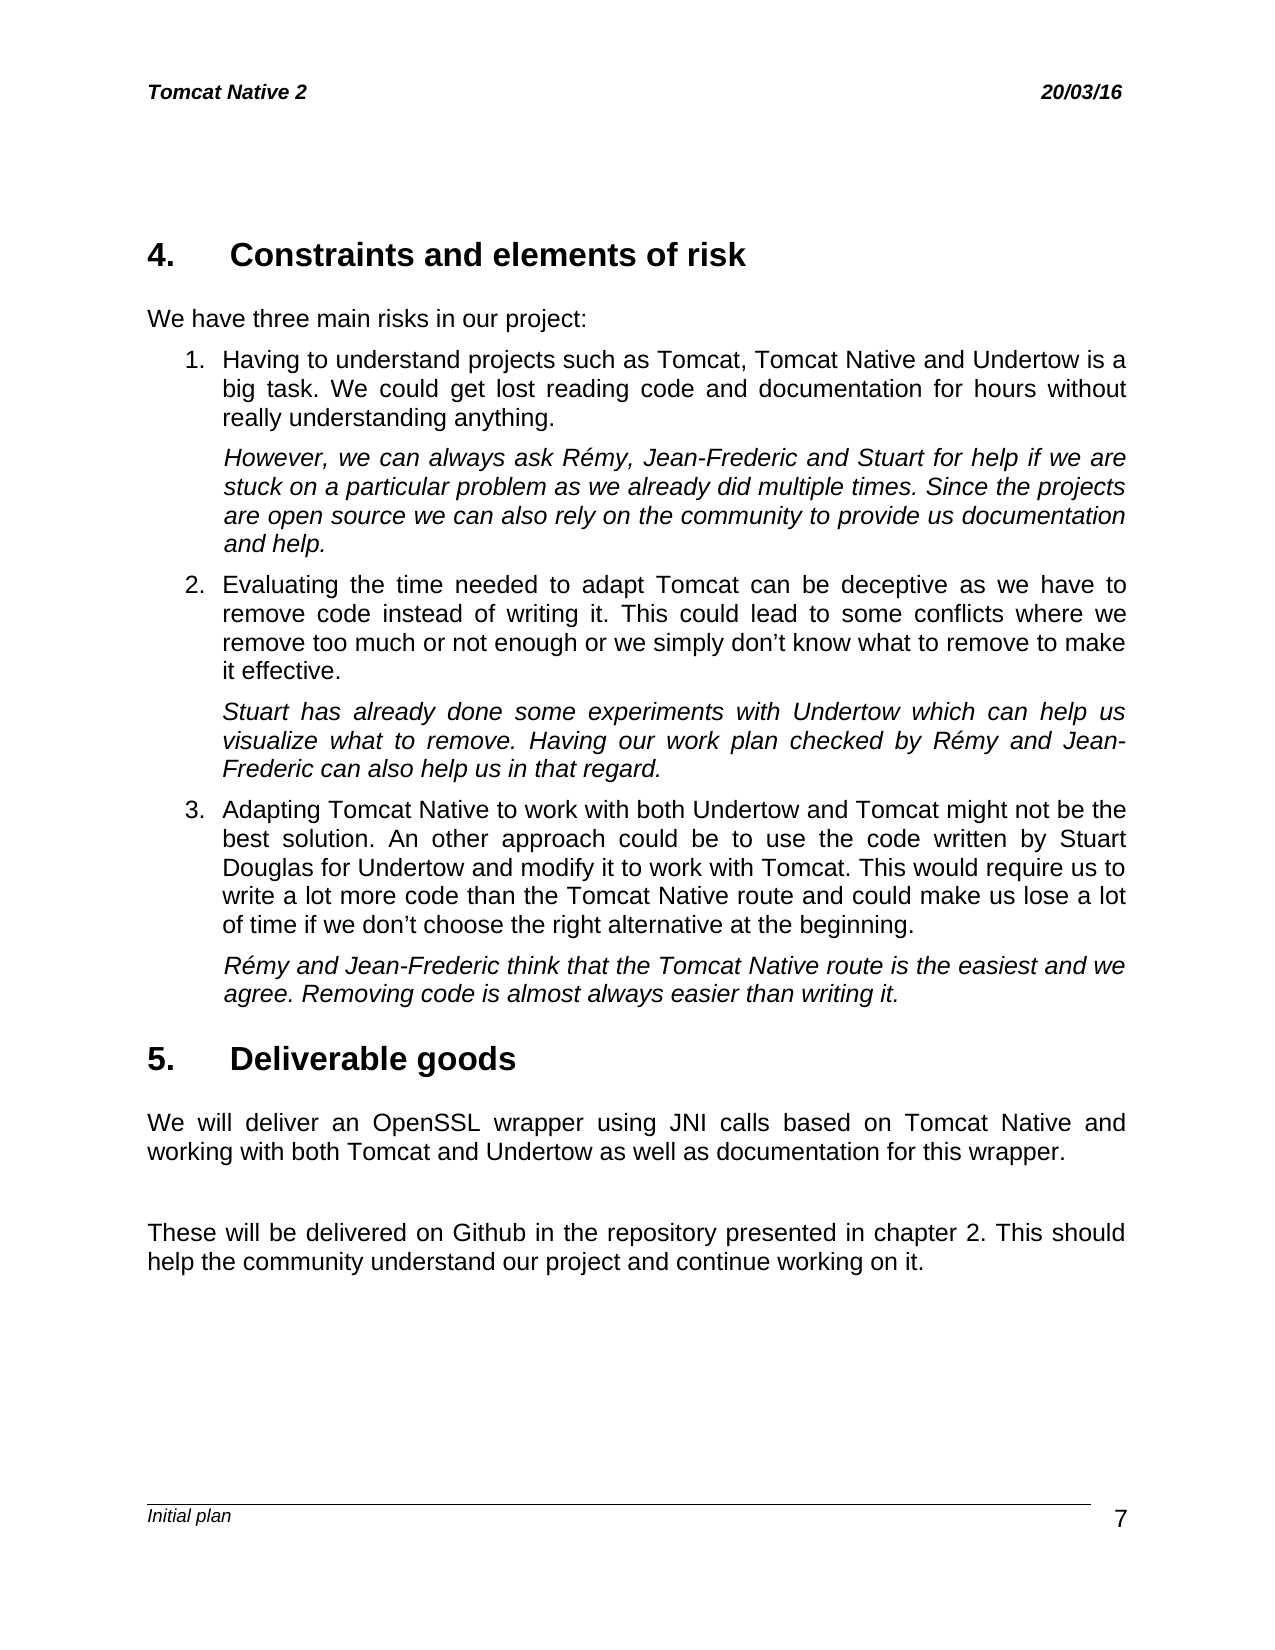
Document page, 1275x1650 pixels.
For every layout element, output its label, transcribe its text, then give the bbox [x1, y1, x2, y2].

list Adapting Tomcat Native to work with both Undertow and Tomcat might not be the best solution. An other approach could be to use the code written by Stuart Douglas for Undertow and modify it to work with Tomcat. This would require us to write a lot more code than the Tomcat Native route and could make us lose a lot of time if we don’t choose the right alternative at the beginning. [184, 795, 1128, 939]
text We have three main risks in our project: [147, 304, 1128, 333]
subtitle Constraints and elements of risk [147, 235, 1128, 273]
text We will deliver an OpenSSL wrapper using JNI calls based on Tomcat Native and working with both Tomcat and Undertow as well as documentation for this wrapper. [147, 1108, 1128, 1166]
list Having to understand projects such as Tomcat, Tomcat Native and Undertow is a big task. We could get lost reading code and documentation for hours without really understanding anything. [184, 345, 1128, 431]
text Rémy and Jean-Frederic think that the Tomcat Native route is the easiest and we agree. Removing code is almost always easier than writing it. [224, 951, 1128, 1008]
text However, we can always ask Rémy, Jean-Frederic and Stuart for help if we are stuck on a particular problem as we already did multiple times. Since the projects are open source we can also rely on the community to provide us documentation and help. [224, 443, 1128, 558]
list Evaluating the time needed to adapt Tomcat can be deceptive as we have to remove code instead of writing it. This could lead to some conflicts where we remove too much or not enough or we simply don’t know what to remove to make it effective. [184, 570, 1128, 685]
text These will be delivered on Github in the repository presented in chapter 2. This should help the community understand our project and continue working on it. [147, 1218, 1128, 1276]
subtitle Deliverable goods [147, 1039, 1128, 1077]
list Stuart has already done some experiments with Undertow which can help us visualize what to remove. Having our work plan checked by Rémy and Jean-Frederic can also help us in that regard. [184, 697, 1128, 783]
